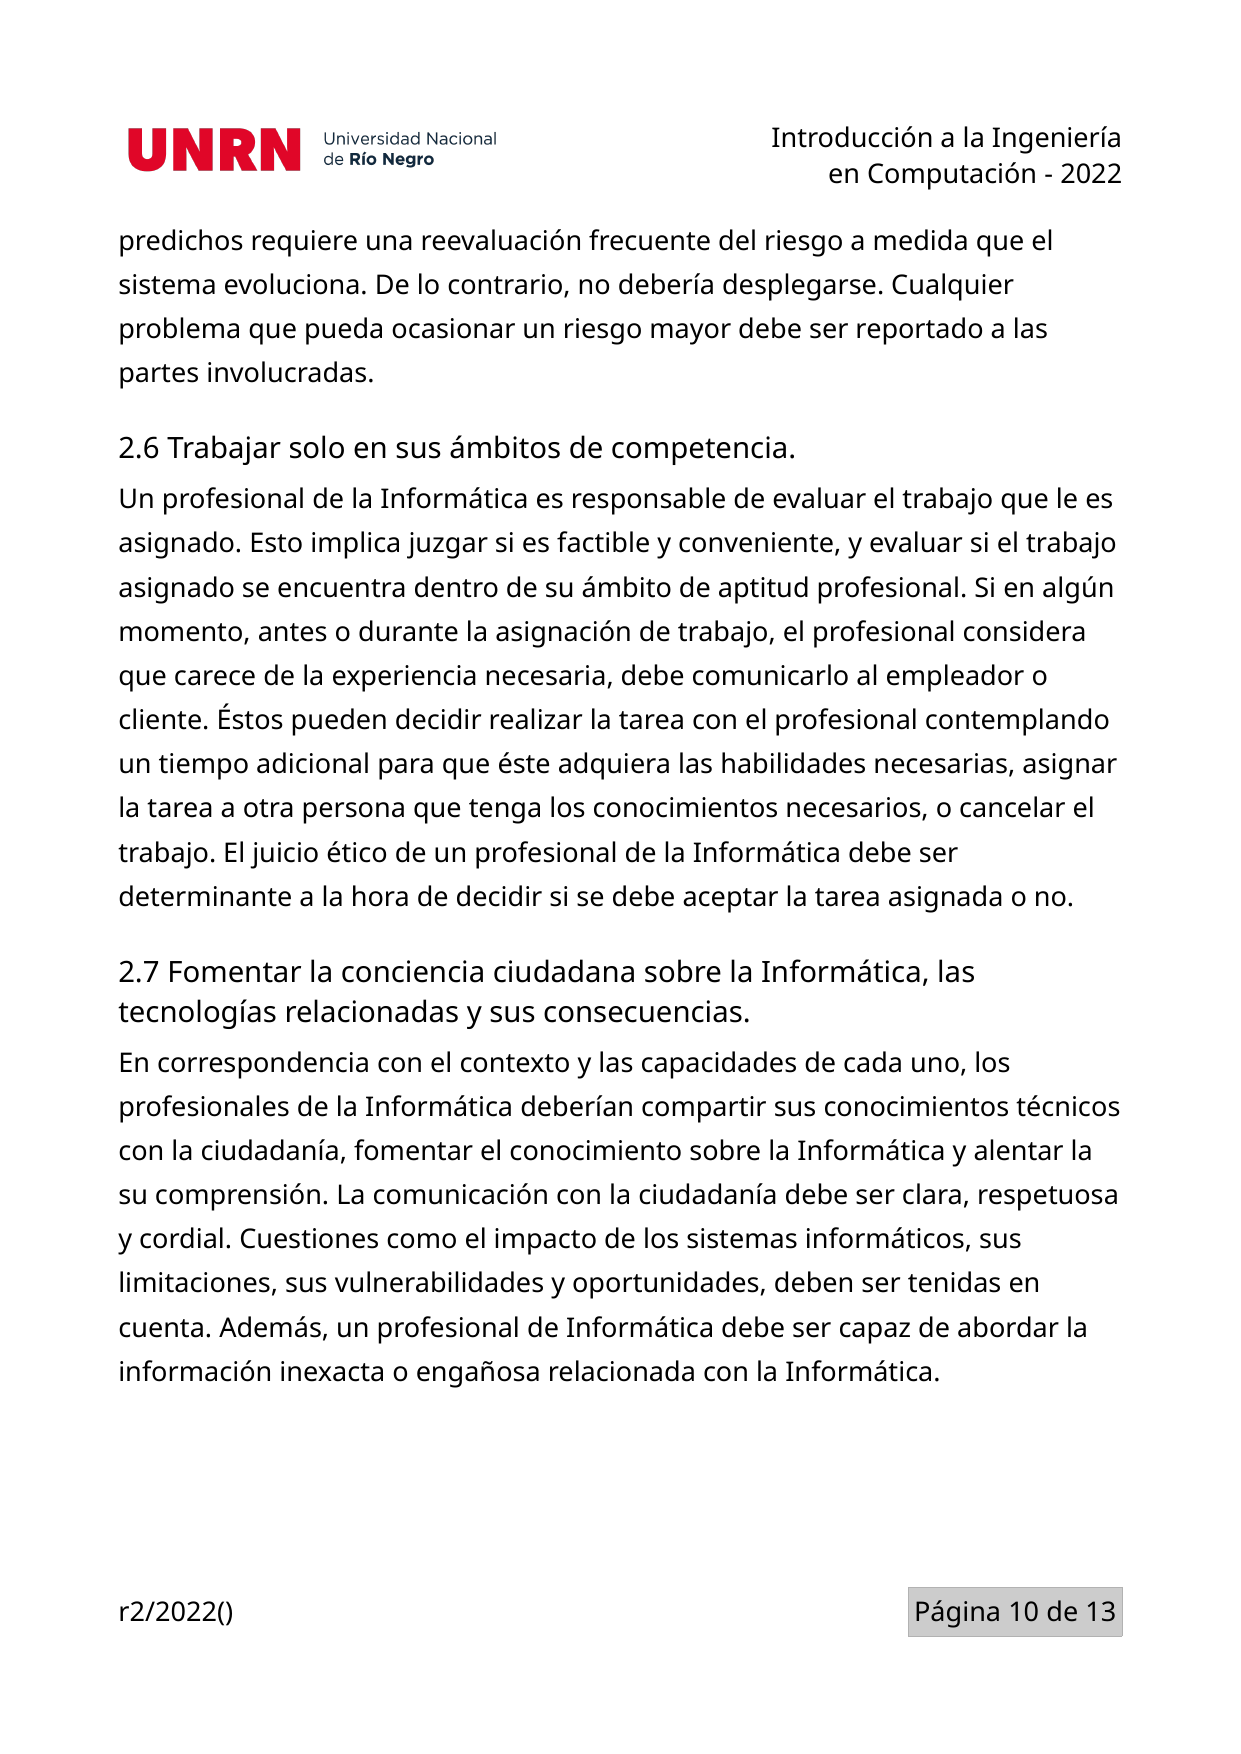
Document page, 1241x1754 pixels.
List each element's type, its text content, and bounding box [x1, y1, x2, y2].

subtitle 2.6 Trabajar solo en sus ámbitos de competencia. [118, 427, 1122, 467]
picture [118, 118, 505, 180]
text En correspondencia con el contexto y las capacidades de cada uno, los profesionales de la Informática deberían compartir sus conocimientos técnicos con la ciudadanía, fomentar el conocimiento sobre la Informática y alentar la su comprensión. La comunicación con la ciudadanía debe ser clara, respetuosa y cordial. Cuestiones como el impacto de los sistemas informáticos, sus limitaciones, sus vulnerabilidades y oportunidades, deben ser tenidas en cuenta. Además, un profesional de Informática debe ser capaz de abordar la información inexacta o engañosa relacionada con la Informática. [118, 1043, 1122, 1389]
subtitle 2.7 Fomentar la conciencia ciudadana sobre la Informática, las tecnologías relacionadas y sus consecuencias. [118, 951, 1122, 1031]
text predichos requiere una reevaluación frecuente del riesgo a medida que el sistema evoluciona. De lo contrario, no debería desplegarse. Cualquier problema que pueda ocasionar un riesgo mayor debe ser reportado a las partes involucradas. [118, 221, 1122, 391]
text Un profesional de la Informática es responsable de evaluar el trabajo que le es asignado. Esto implica juzgar si es factible y conveniente, y evaluar si el trabajo asignado se encuentra dentro de su ámbito de aptitud profesional. Si en algún momento, antes o durante la asignación de trabajo, el profesional considera que carece de la experiencia necesaria, debe comunicarlo al empleador o cliente. Éstos pueden decidir realizar la tarea con el profesional contemplando un tiempo adicional para que éste adquiera las habilidades necesarias, asignar la tarea a otra persona que tenga los conocimientos necesarios, o cancelar el trabajo. El juicio ético de un profesional de la Informática debe ser determinante a la hora de decidir si se debe aceptar la tarea asignada o no. [118, 480, 1122, 914]
